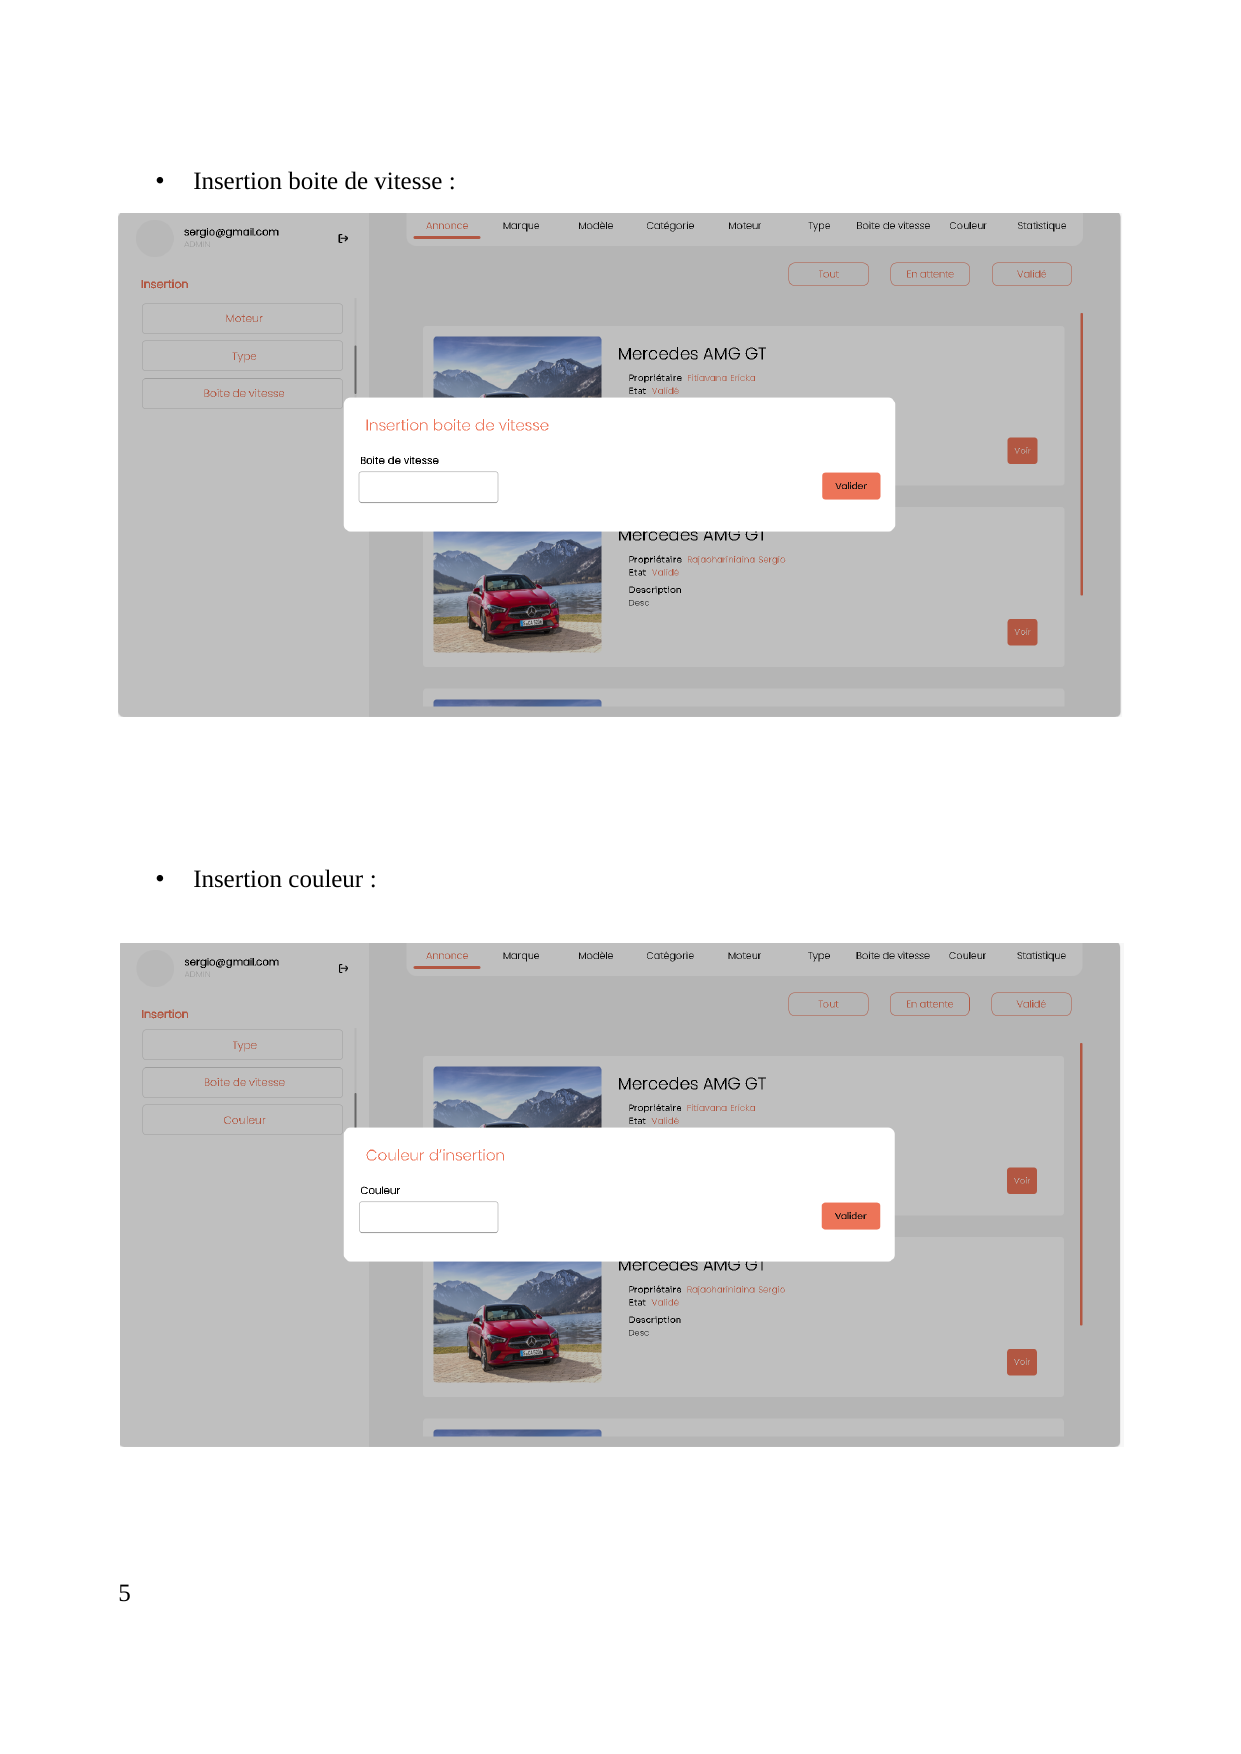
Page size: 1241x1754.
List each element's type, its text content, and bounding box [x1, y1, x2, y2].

list Insertion couleur : [156, 864, 1122, 892]
list Insertion boite de vitesse : [156, 166, 1122, 194]
picture [118, 213, 1123, 717]
picture [120, 943, 1124, 1447]
